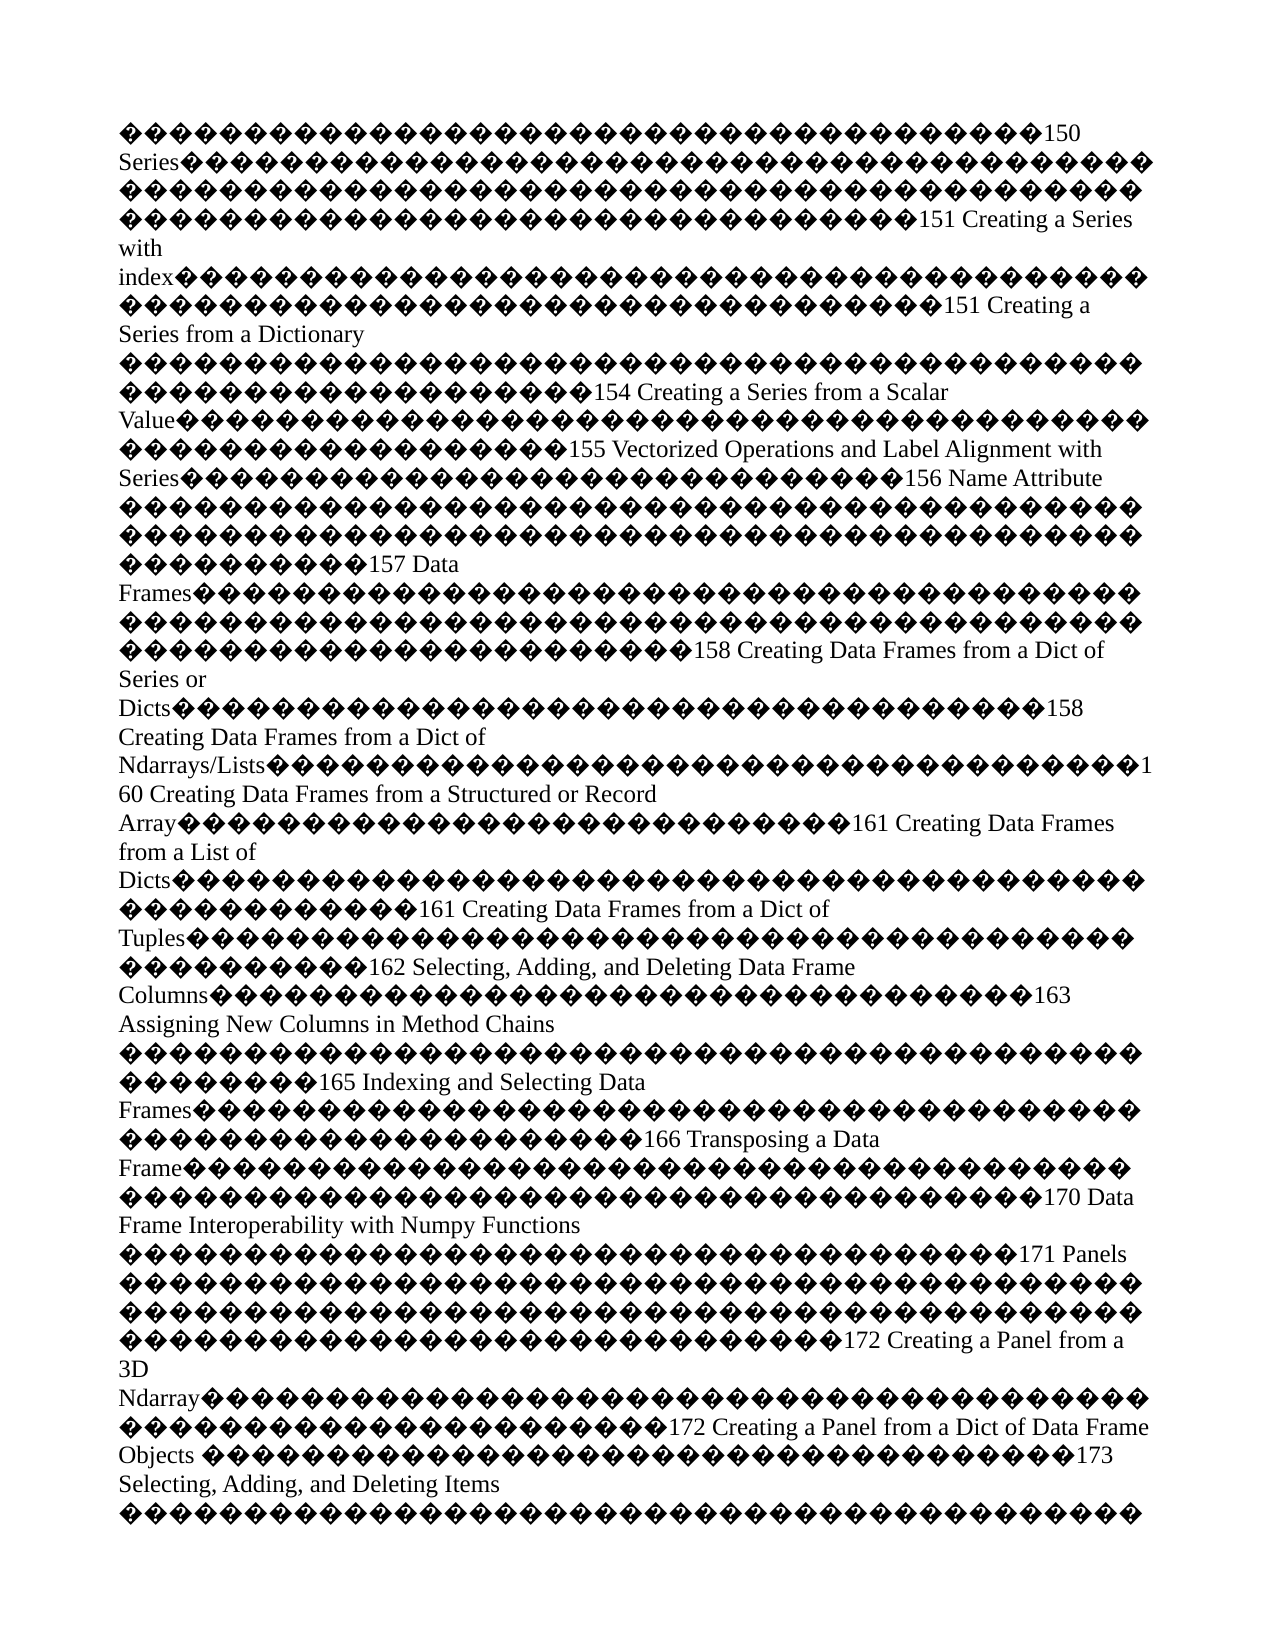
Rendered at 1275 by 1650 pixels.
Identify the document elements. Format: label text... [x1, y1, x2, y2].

text �������������������������������������150 Series����������������������������������������������������������������������������������������������������������������151 Creating a Series with index������������������������������������������������������������������������151 Creating a Series from a Dictionary ������������������������������������������������������������154 Creating a Series from a Scalar Value���������������������������������������������������������155 Vectorized Operations and Label Alignment with Series�����������������������������156 Name Attribute ��������������������������������������������������������������������������������������������157 Data Frames������������������������������������������������������������������������������������������������������158 Creating Data Frames from a Dict of Series or Dicts�����������������������������������158 Creating Data Frames from a Dict of Ndarrays/Lists�����������������������������������160 Creating Data Frames from a Structured or Record Array���������������������������161 Creating Data Frames from a List of Dicts���������������������������������������������������161 Creating Data Frames from a Dict of Tuples������������������������������������������������162 Selecting, Adding, and Deleting Data Frame Columns���������������������������������163 Assigning New Columns in Method Chains �������������������������������������������������165 Indexing and Selecting Data Frames�����������������������������������������������������������166 Transposing a Data Frame���������������������������������������������������������������������������170 Data Frame Interoperability with Numpy Functions ������������������������������������171 Panels ���������������������������������������������������������������������������������������������������������������172 Creating a Panel from a 3D Ndarray������������������������������������������������������������172 Creating a Panel from a Dict of Data Frame Objects �����������������������������������173 Selecting, Adding, and Deleting Items ����������������������������������������� [118, 118, 1157, 1527]
